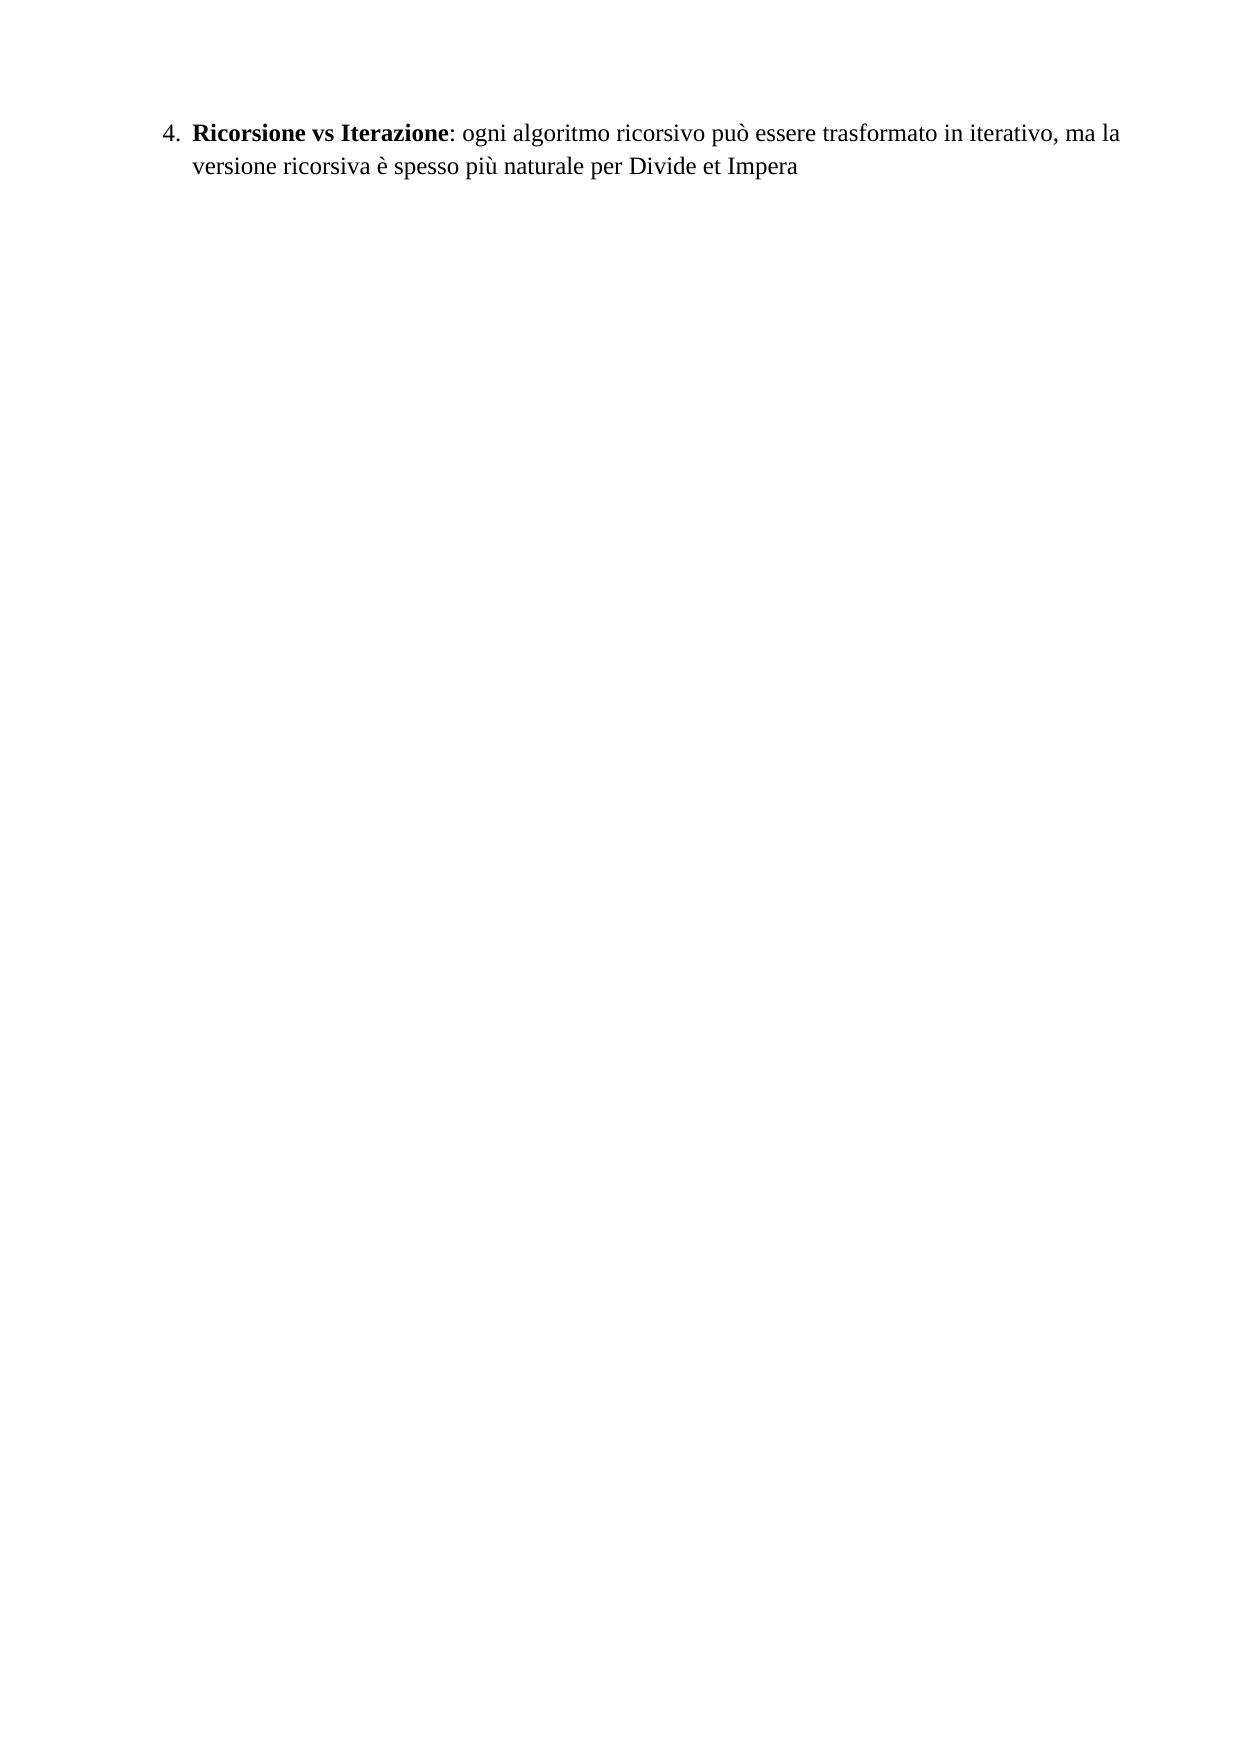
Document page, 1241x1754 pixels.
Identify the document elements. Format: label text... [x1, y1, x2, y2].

list Ricorsione vs Iterazione: ogni algoritmo ricorsivo può essere trasformato in iterativo, ma la versione ricorsiva è spesso più naturale per Divide et Impera [162, 118, 1122, 180]
